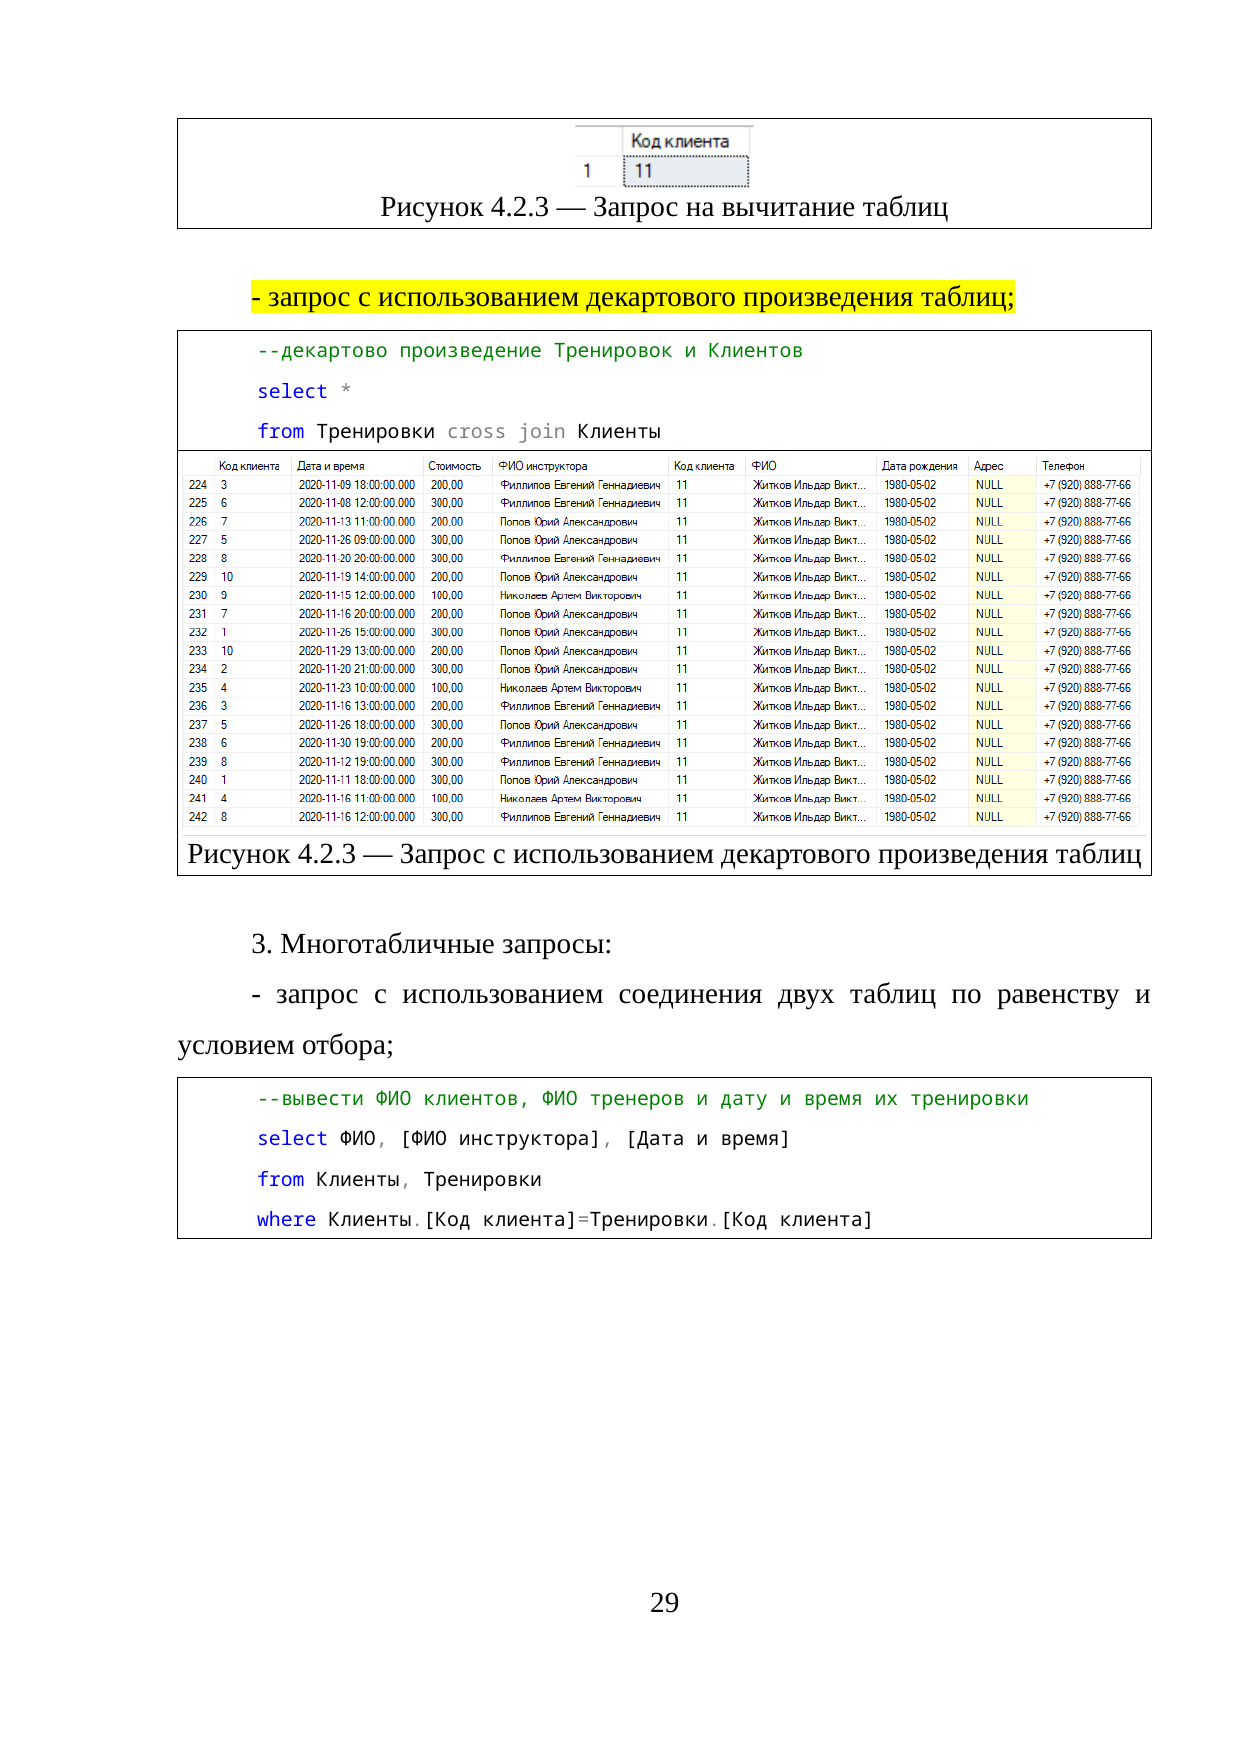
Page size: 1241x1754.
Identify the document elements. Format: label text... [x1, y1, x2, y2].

text 3. Многотабличные запросы: [177, 926, 1152, 960]
table_cell Рисунок 4.2.3 — Запрос на вычитание таблиц [178, 119, 1151, 228]
table_header --вывести ФИО клиентов, ФИО тренеров и дату и время их тренировки select ФИО, [ФИО инструктора], [Дата и время] from Клиенты, Тренировки where Клиенты.[Код клиента]=Тренировки.[Код клиента] [178, 1078, 1151, 1238]
picture [575, 125, 754, 189]
table_cell Рисунок 4.2.3 — Запрос с использованием декартового произведения таблиц [178, 451, 1151, 875]
table_header --декартово произведение Тренировок и Клиентов select * from Тренировки cross join Клиенты [178, 331, 1151, 450]
picture [182, 457, 1146, 836]
text - запрос с использованием соединения двух таблиц по равенству и условием отбора; [177, 977, 1152, 1061]
text - запрос с использованием декартового произведения таблиц; [177, 279, 1152, 313]
